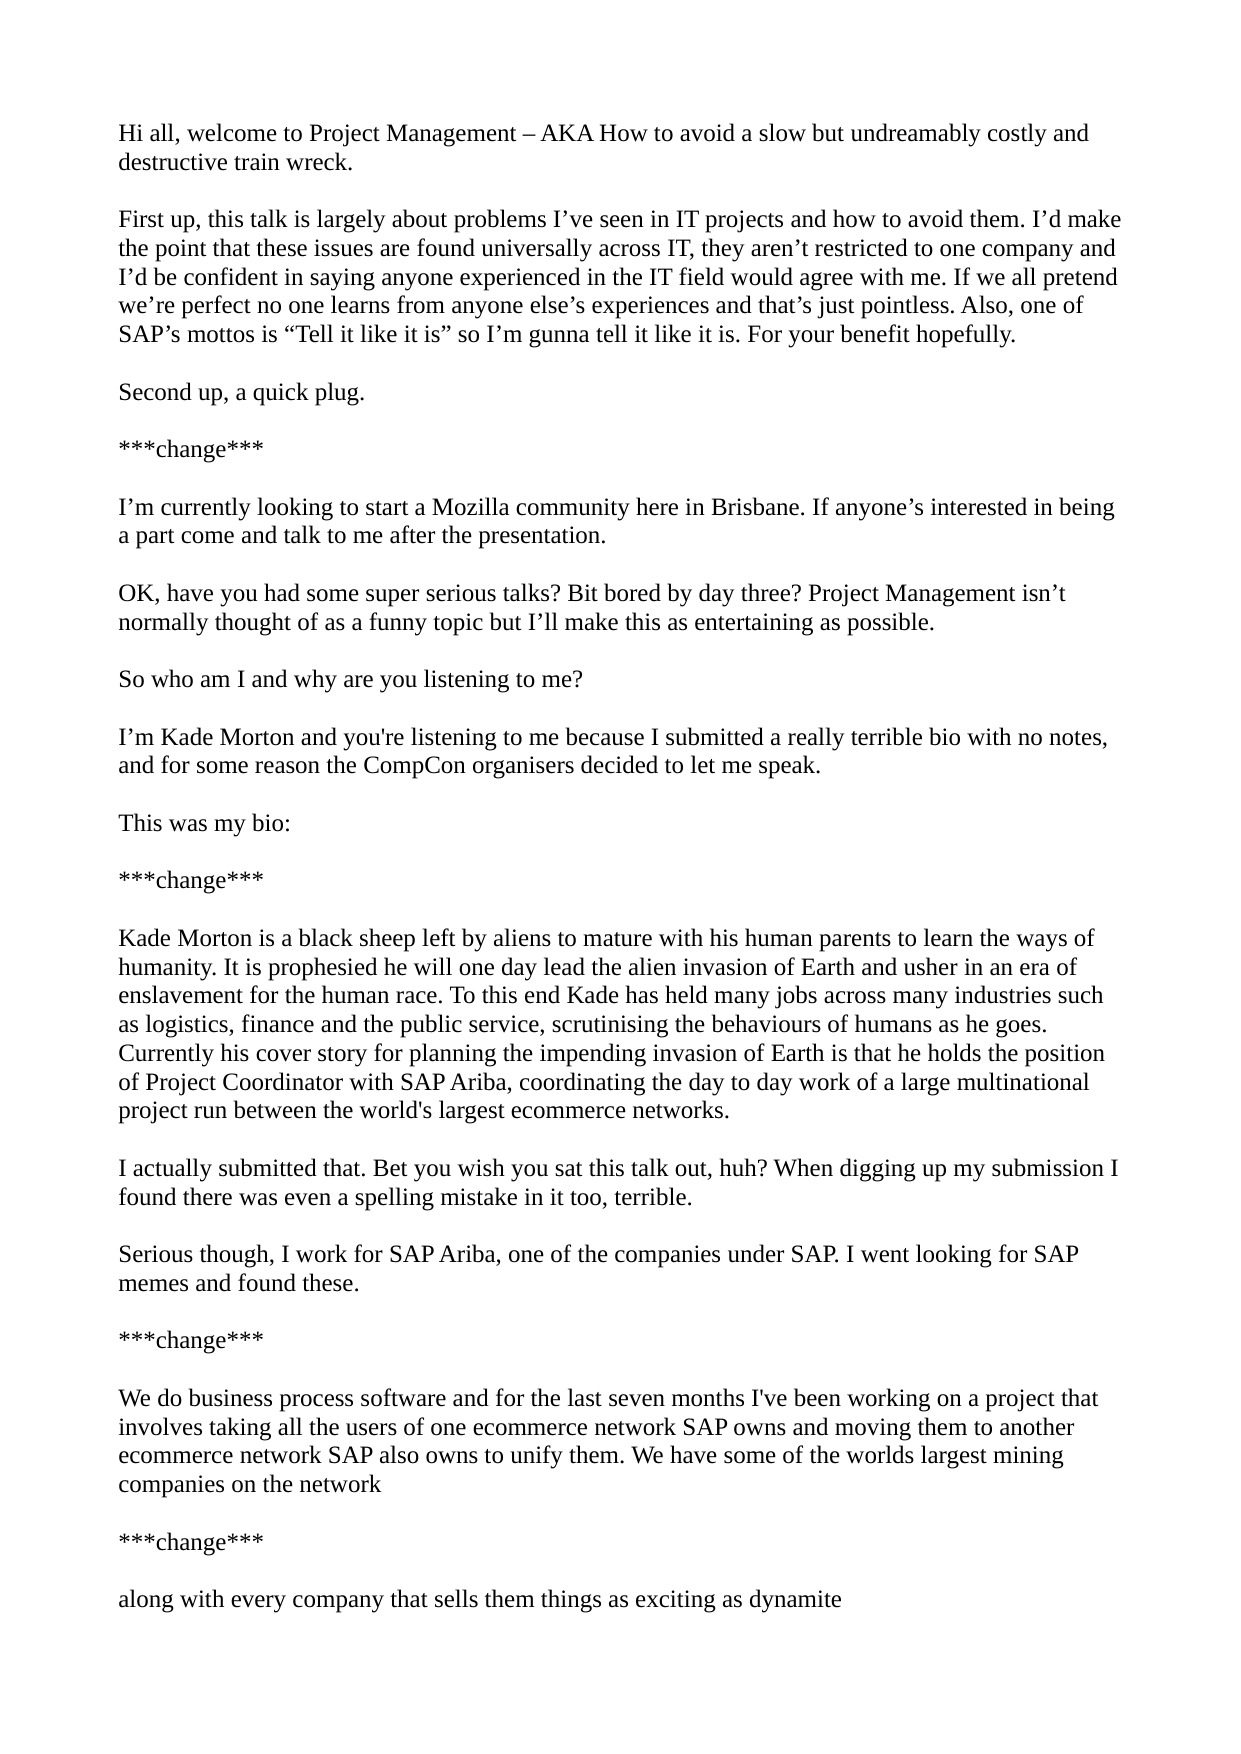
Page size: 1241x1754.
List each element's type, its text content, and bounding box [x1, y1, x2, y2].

text Serious though, I work for SAP Ariba, one of the companies under SAP. I went looking for SAP memes and found these. [118, 1239, 1122, 1297]
text I actually submitted that. Bet you wish you sat this talk out, huh? When digging up my submission I found there was even a spelling mistake in it too, terrible. [118, 1153, 1122, 1211]
text So who am I and why are you listening to me? [118, 664, 1122, 693]
text Hi all, welcome to Project Management – AKA How to avoid a slow but undreamably costly and destructive train wreck. [118, 118, 1122, 176]
text ***change*** [118, 1527, 1122, 1556]
text This was my bio: [118, 808, 1122, 837]
text We do business process software and for the last seven months I've been working on a project that involves taking all the users of one ecommerce network SAP owns and moving them to another ecommerce network SAP also owns to unify them. We have some of the worlds largest mining companies on the network [118, 1383, 1122, 1498]
text along with every company that sells them things as exciting as dynamite [118, 1584, 1122, 1613]
text OK, have you had some super serious talks? Bit bored by day three? Project Management isn’t normally thought of as a funny topic but I’ll make this as entertaining as possible. [118, 578, 1122, 636]
text First up, this talk is largely about problems I’ve seen in IT projects and how to avoid them. I’d make the point that these issues are found universally across IT, they aren’t restricted to one company and I’d be confident in saying anyone experienced in the IT field would agree with me. If we all pretend we’re perfect no one learns from anyone else’s experiences and that’s just pointless. Also, one of SAP’s mottos is “Tell it like it is” so I’m gunna tell it like it is. For your benefit hopefully. [118, 204, 1122, 348]
text ***change*** [118, 866, 1122, 894]
text Kade Morton is a black sheep left by aliens to mature with his human parents to learn the ways of humanity. It is prophesied he will one day lead the alien invasion of Earth and usher in an era of enslavement for the human race. To this end Kade has held many jobs across many industries such as logistics, finance and the public service, scrutinising the behaviours of humans as he goes. Currently his cover story for planning the impending invasion of Earth is that he holds the position of Project Coordinator with SAP Ariba, coordinating the day to day work of a large multinational project run between the world's largest ecommerce networks. [118, 923, 1122, 1124]
text ***change*** [118, 1326, 1122, 1354]
text I’m Kade Morton and you're listening to me because I submitted a really terrible bio with no notes, and for some reason the CompCon organisers decided to let me speak. [118, 722, 1122, 779]
text ***change*** [118, 434, 1122, 463]
text I’m currently looking to start a Mozilla community here in Brisbane. If anyone’s interested in being a part come and talk to me after the presentation. [118, 492, 1122, 549]
text Second up, a quick plug. [118, 377, 1122, 406]
